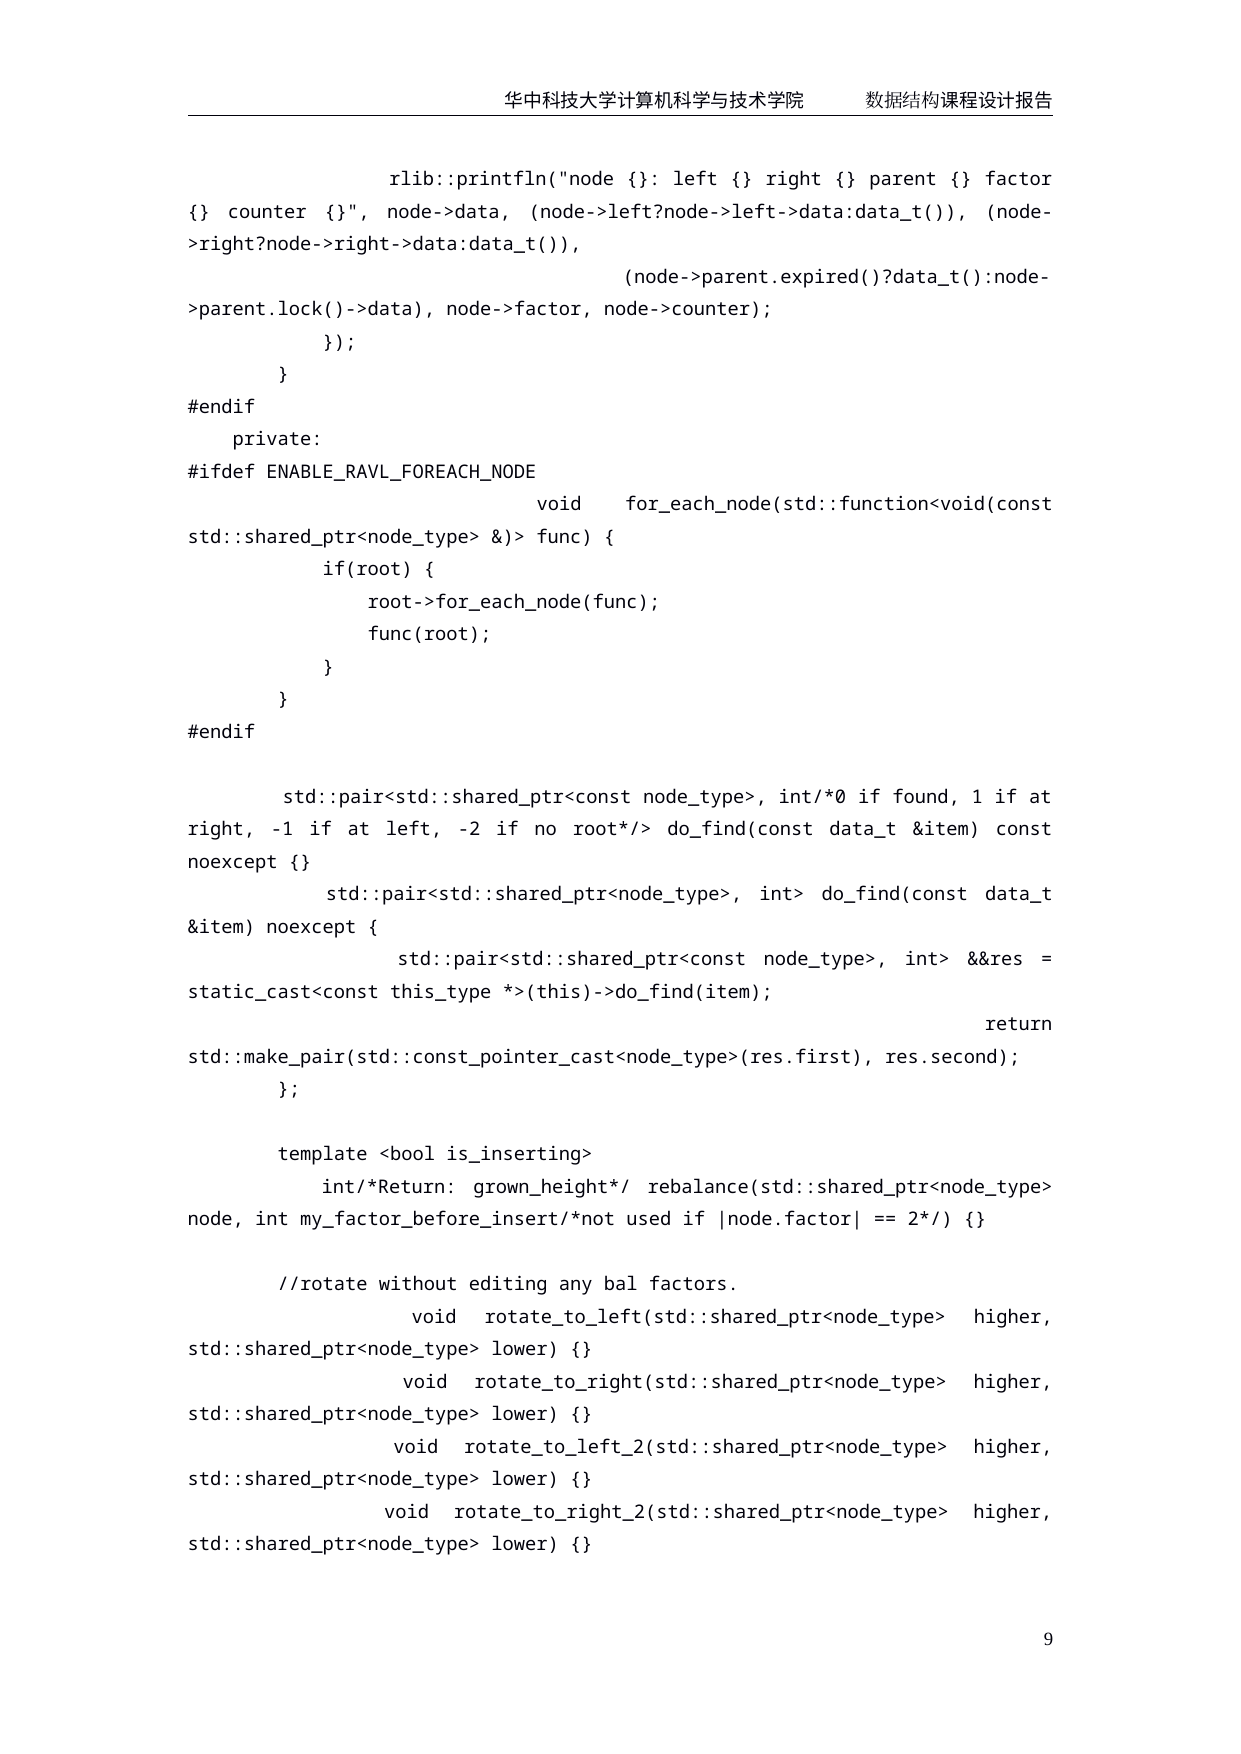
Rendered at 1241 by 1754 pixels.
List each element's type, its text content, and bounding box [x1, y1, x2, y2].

text } [187, 357, 1053, 389]
text void rotate_to_left(std::shared_ptr<node_type> higher, std::shared_ptr<node_type> lower) {} [187, 1299, 1053, 1364]
text void for_each_node(std::function<void(const std::shared_ptr<node_type> &)> func) { [187, 487, 1053, 552]
text template <bool is_inserting> [187, 1137, 1053, 1169]
text //rotate without editing any bal factors. [187, 1267, 1053, 1299]
text #endif [187, 389, 1053, 422]
text void rotate_to_right_2(std::shared_ptr<node_type> higher, std::shared_ptr<node_type> lower) {} [187, 1494, 1053, 1559]
text #ifdef ENABLE_RAVL_FOREACH_NODE [187, 454, 1053, 487]
text }; [187, 1072, 1053, 1104]
text (node->parent.expired()?data_t():node->parent.lock()->data), node->factor, node->counter); [187, 259, 1053, 324]
text }); [187, 324, 1053, 357]
text func(root); [187, 617, 1053, 649]
text int/*Return: grown_height*/ rebalance(std::shared_ptr<node_type> node, int my_factor_before_insert/*not used if |node.factor| == 2*/) {} [187, 1169, 1053, 1234]
text } [187, 649, 1053, 682]
text void rotate_to_right(std::shared_ptr<node_type> higher, std::shared_ptr<node_type> lower) {} [187, 1364, 1053, 1429]
text return std::make_pair(std::const_pointer_cast<node_type>(res.first), res.second); [187, 1007, 1053, 1072]
text } [187, 682, 1053, 714]
text private: [187, 422, 1053, 454]
text #endif [187, 714, 1053, 747]
text rlib::printfln("node {}: left {} right {} parent {} factor {} counter {}", node->data, (node->left?node->left->data:data_t()), (node->right?node->right->data:data_t()), [187, 162, 1053, 259]
text std::pair<std::shared_ptr<node_type>, int> do_find(const data_t &item) noexcept { [187, 877, 1053, 942]
text std::pair<std::shared_ptr<const node_type>, int> &&res = static_cast<const this_type *>(this)->do_find(item); [187, 942, 1053, 1007]
text if(root) { [187, 552, 1053, 584]
text std::pair<std::shared_ptr<const node_type>, int/*0 if found, 1 if at right, -1 if at left, -2 if no root*/> do_find(const data_t &item) const noexcept {} [187, 779, 1053, 877]
text void rotate_to_left_2(std::shared_ptr<node_type> higher, std::shared_ptr<node_type> lower) {} [187, 1429, 1053, 1494]
text root->for_each_node(func); [187, 584, 1053, 617]
